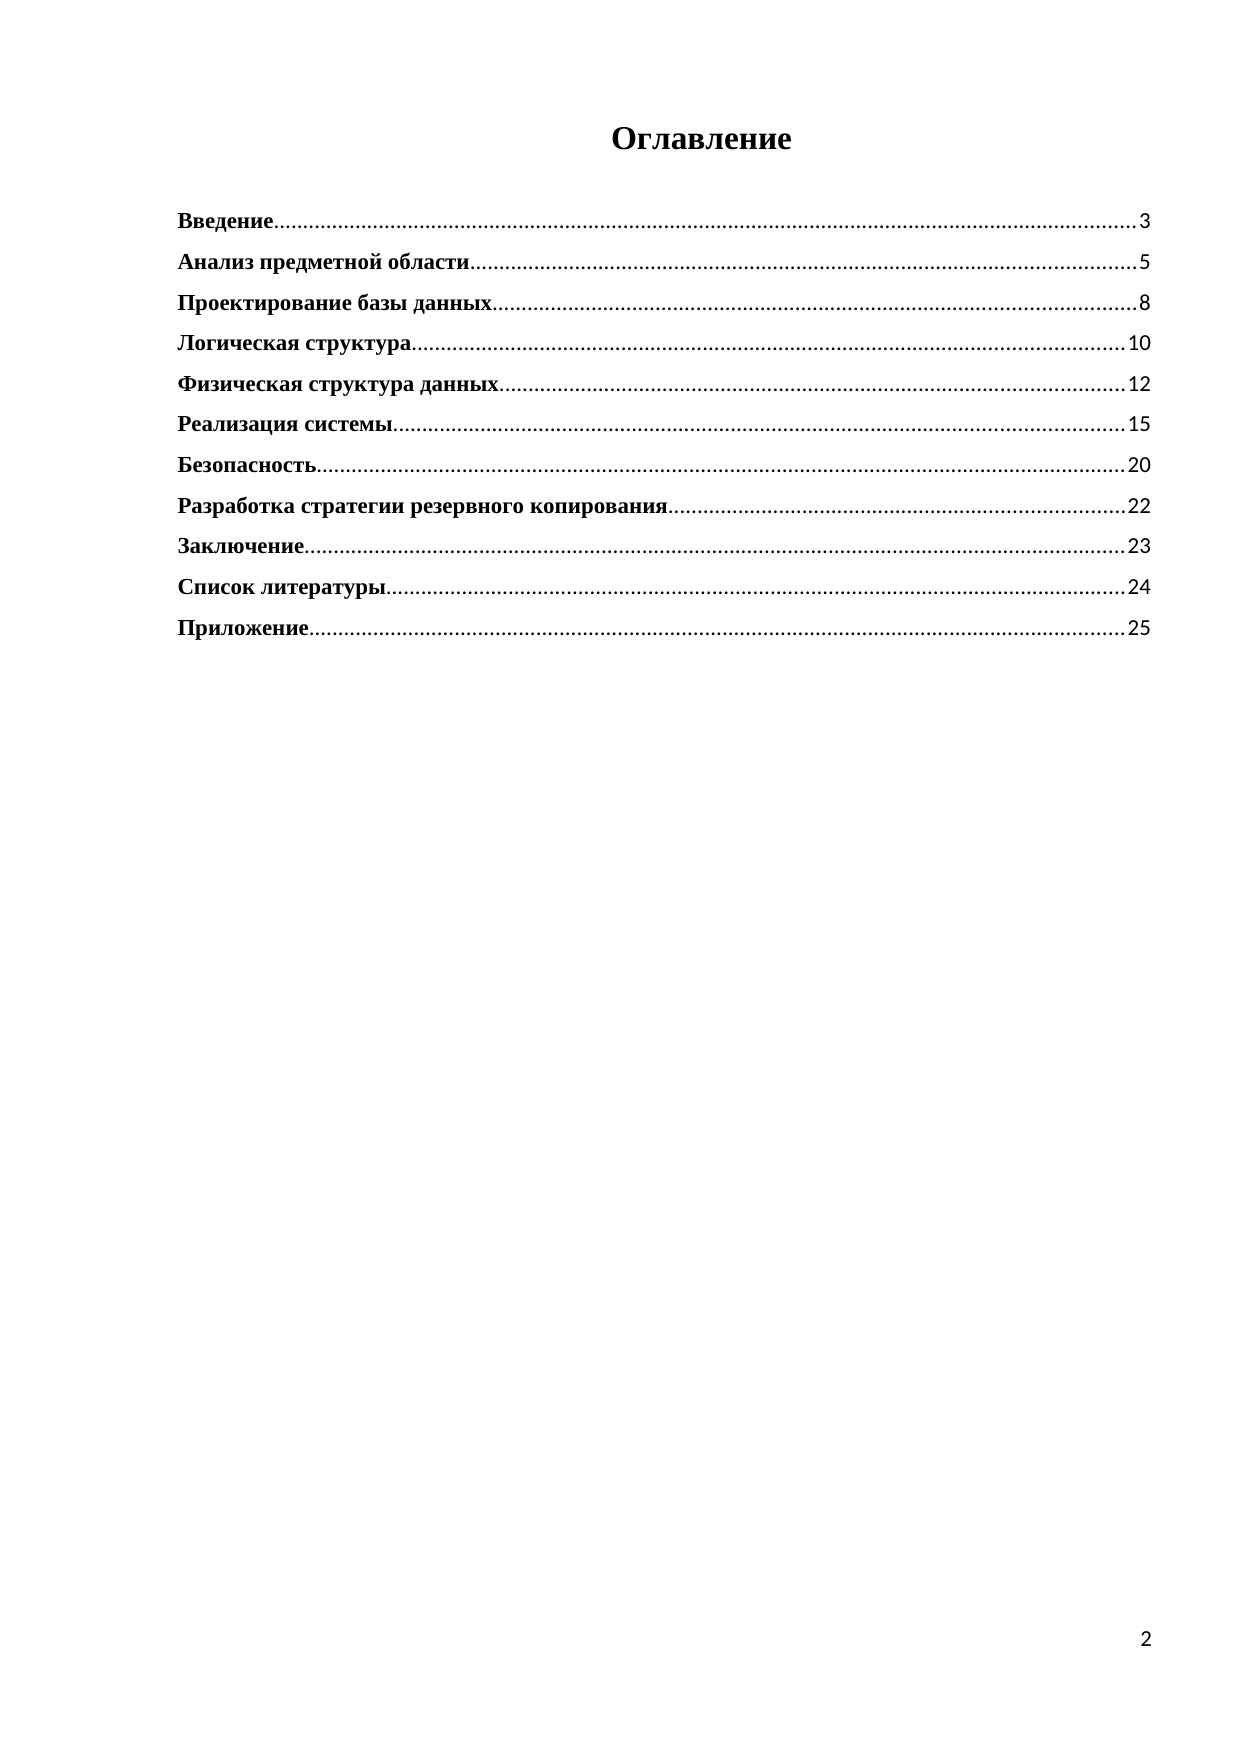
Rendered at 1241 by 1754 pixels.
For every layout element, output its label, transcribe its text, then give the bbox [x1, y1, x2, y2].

text Безопасность 20 [177, 450, 1152, 478]
text Анализ предметной области 5 [177, 247, 1152, 275]
text Разработка стратегии резервного копирования 22 [177, 491, 1152, 519]
text Проектирование базы данных 8 [177, 288, 1152, 316]
text Логическая структура 10 [177, 328, 1152, 356]
subtitle Оглавление [177, 118, 1152, 156]
text Физическая структура данных 12 [177, 369, 1152, 397]
text Введение 3 [177, 206, 1152, 234]
text Реализация системы 15 [177, 409, 1152, 437]
text Список литературы 24 [177, 572, 1152, 600]
text Заключение 23 [177, 531, 1152, 559]
text Приложение 25 [177, 613, 1152, 641]
